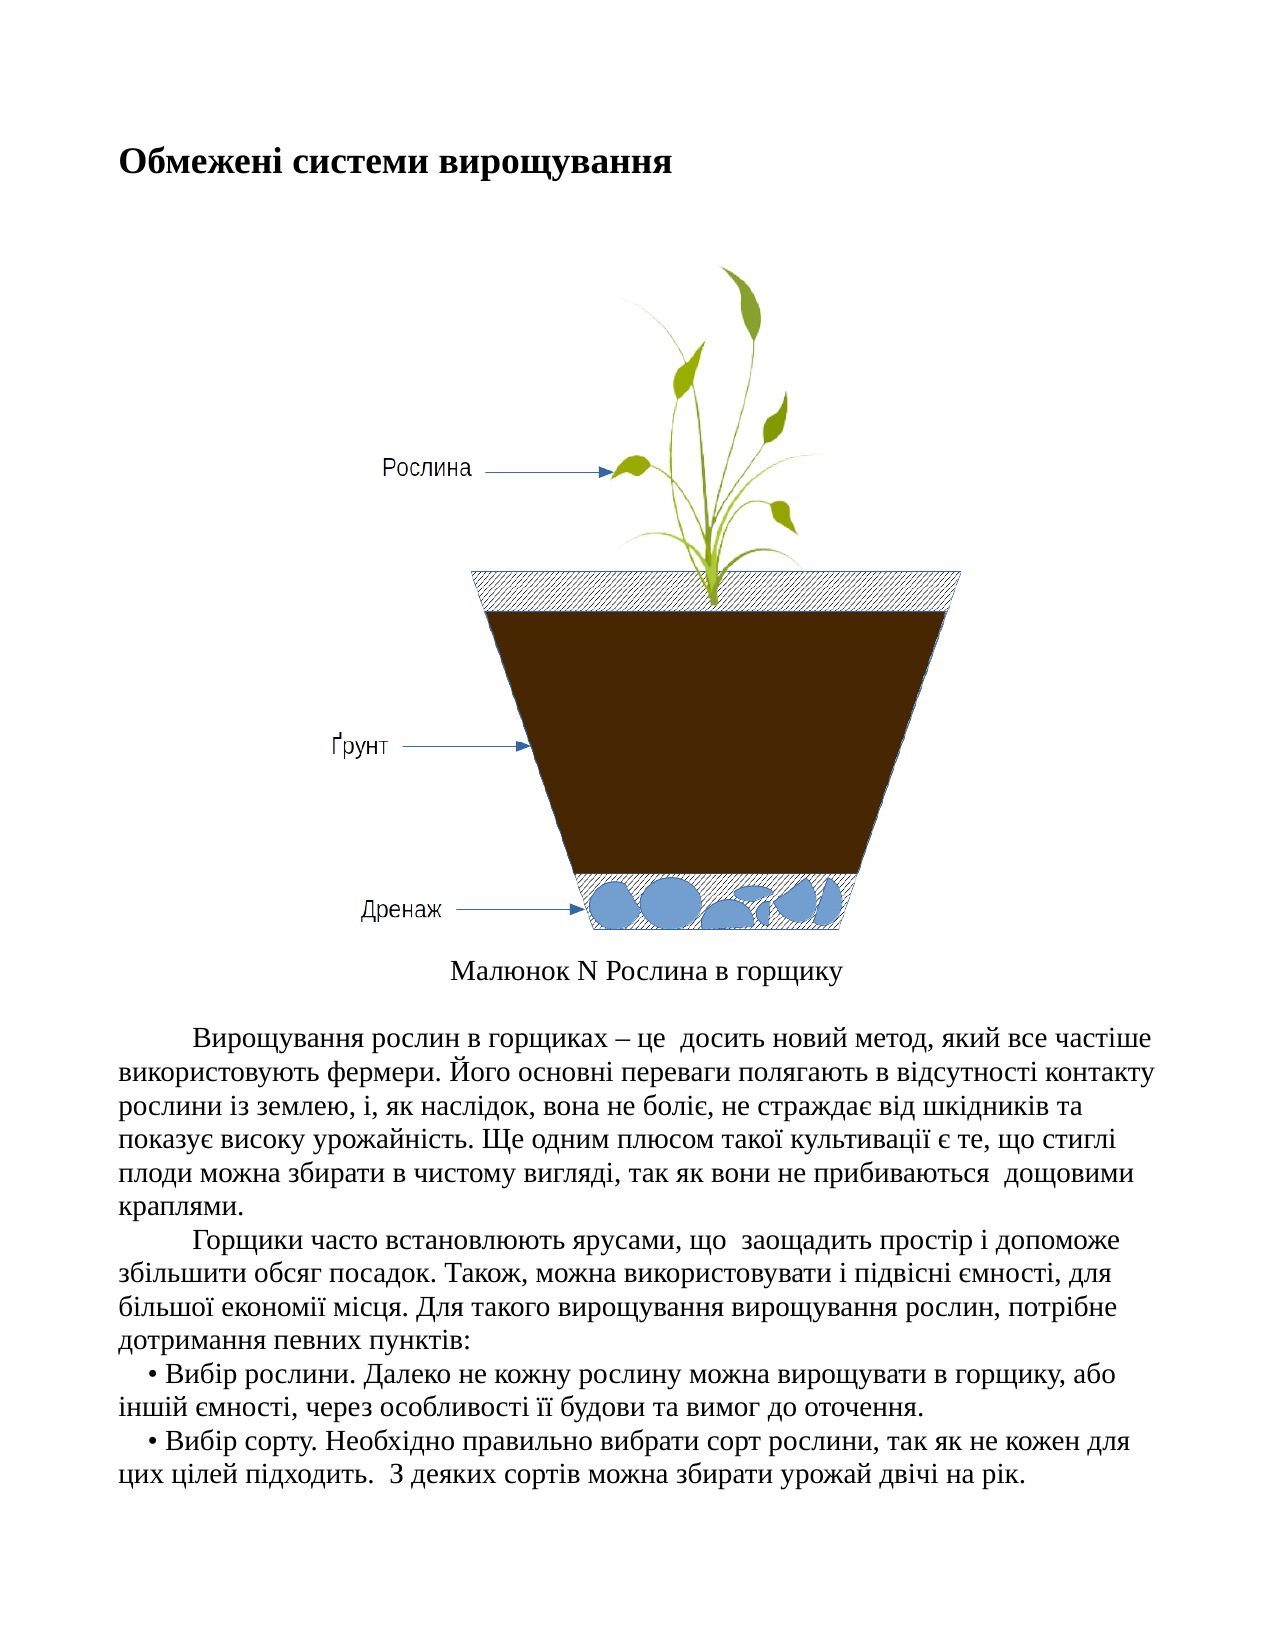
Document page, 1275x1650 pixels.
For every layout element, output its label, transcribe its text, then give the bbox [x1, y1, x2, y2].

text Вирощування рослин в горщиках – це досить новий метод, який все частіше використовують фермери. Його основні переваги полягають в відсутності контакту рослини із землею, і, як наслідок, вона не боліє, не страждає від шкідників та показує високу урожайність. Ще одним плюсом такої культивації є те, що стиглі плоди можна збирати в чистому вигляді, так як вони не прибиваються дощовими краплями. [118, 1021, 1157, 1222]
text • Вибір рослини. Далеко не кожну рослину можна вирощувати в горщику, або іншій ємності, через особливості її будови та вимог до оточення. [118, 1356, 1157, 1423]
text • Вибір сорту. Необхідно правильно вибрати сорт рослини, так як не кожен для цих цілей підходить. З деяких сортів можна збирати урожай двічі на рік. [118, 1423, 1157, 1490]
picture [297, 253, 964, 954]
text Малюнок N Рослина в горщику [118, 228, 1157, 987]
subtitle Обмежені системи вирощування [118, 139, 1157, 182]
text Горщики часто встановлюють ярусами, що заощадить простір і допоможе збільшити обсяг посадок. Також, можна використовувати і підвісні ємності, для більшої економії місця. Для такого вирощування вирощування рослин, потрібне дотримання певних пунктів: [118, 1222, 1157, 1356]
